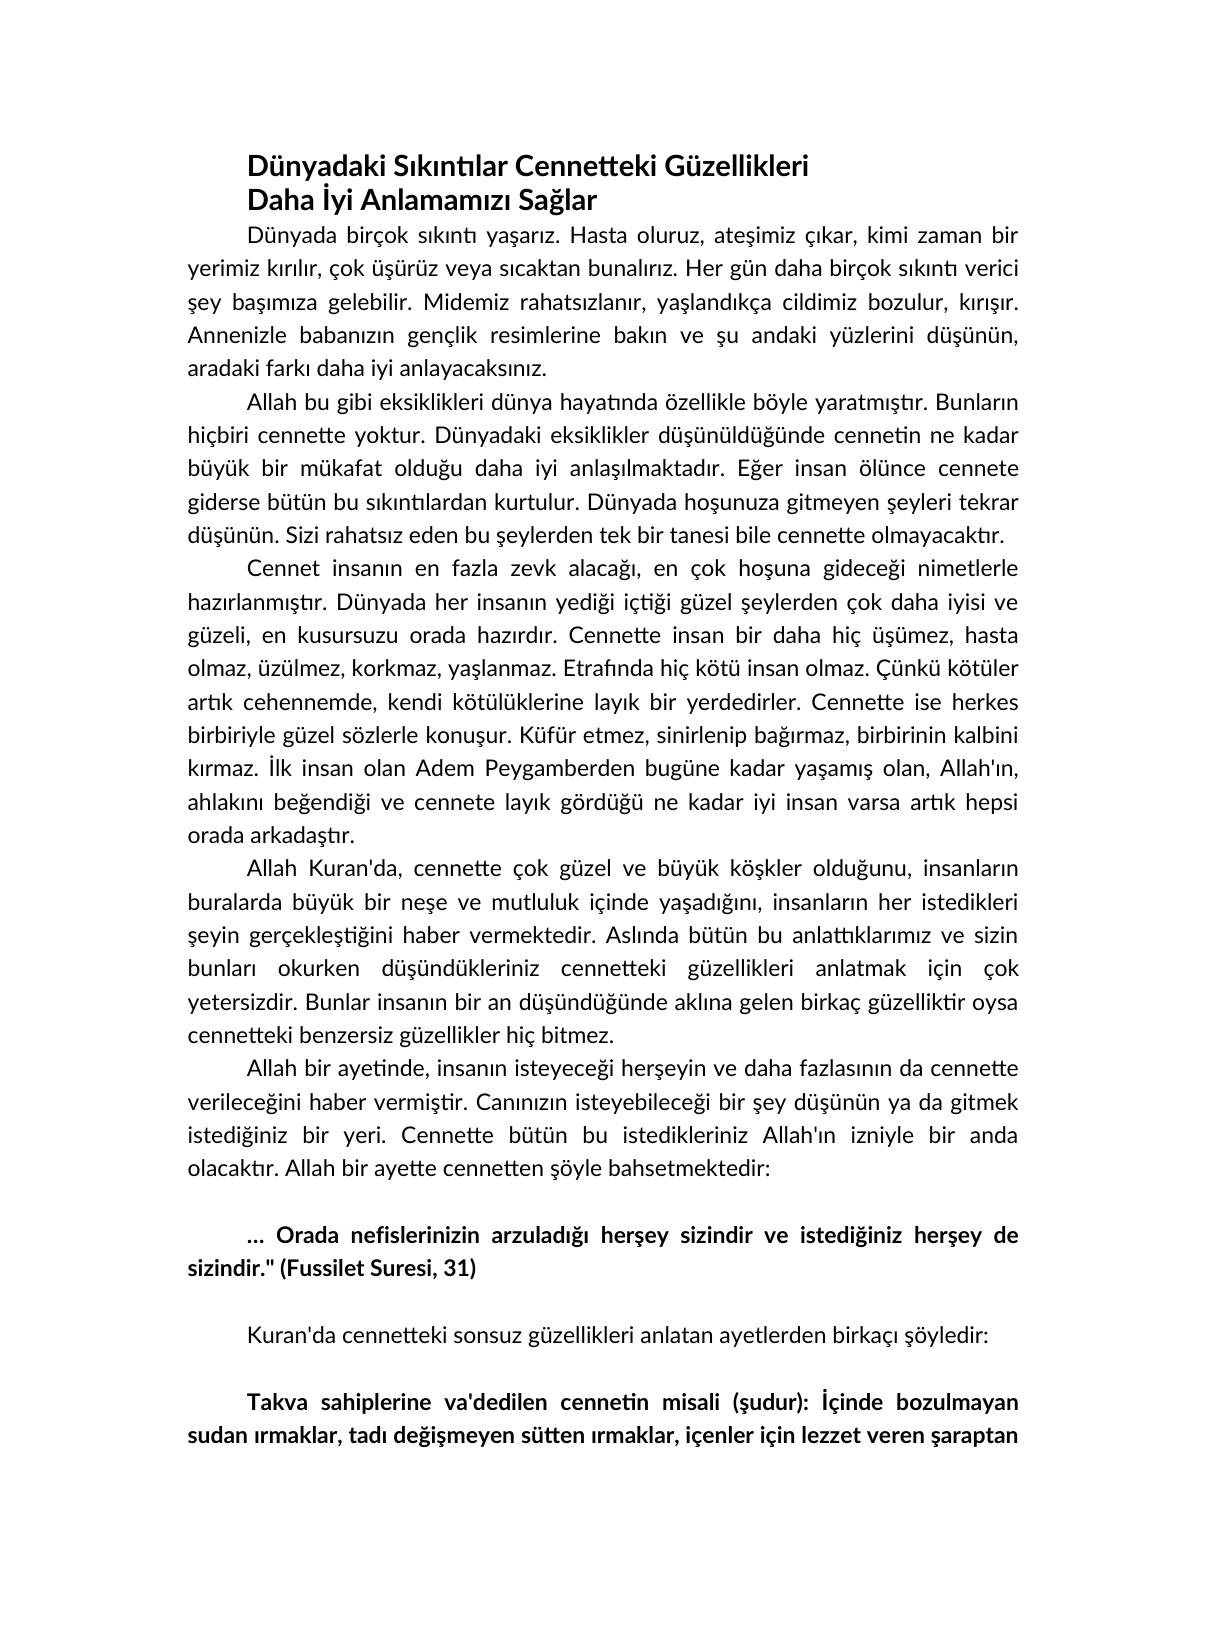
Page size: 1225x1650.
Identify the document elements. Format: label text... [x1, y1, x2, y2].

text Daha İyi Anlamamızı Sağlar [187, 183, 1020, 217]
text … Orada nefislerinizin arzuladığı herşey sizindir ve istediğiniz herşey de sizindir." (Fussilet Suresi, 31) [187, 1217, 1020, 1283]
text Dünyada birçok sıkıntı yaşarız. Hasta oluruz, ateşimiz çıkar, kimi zaman bir yerimiz kırılır, çok üşürüz veya sıcaktan bunalırız. Her gün daha birçok sıkıntı verici şey başımıza gelebilir. Midemiz rahatsızlanır, yaşlandıkça cildimiz bozulur, kırışır. Annenizle babanızın gençlik resimlerine bakın ve şu andaki yüzlerini düşünün, aradaki farkı daha iyi anlayacaksınız. [187, 217, 1020, 383]
text Dünyadaki Sıkıntılar Cennetteki Güzellikleri [187, 150, 1020, 183]
text Takva sahiplerine va'dedilen cennetin misali (şudur): İçinde bozulmayan sudan ırmaklar, tadı değişmeyen sütten ırmaklar, içenler için lezzet veren şaraptan [187, 1383, 1020, 1450]
text Kuran'da cennetteki sonsuz güzellikleri anlatan ayetlerden birkaçı şöyledir: [187, 1317, 1020, 1350]
text Allah bu gibi eksiklikleri dünya hayatında özellikle böyle yaratmıştır. Bunların hiçbiri cennette yoktur. Dünyadaki eksiklikler düşünüldüğünde cennetin ne kadar büyük bir mükafat olduğu daha iyi anlaşılmaktadır. Eğer insan ölünce cennete giderse bütün bu sıkıntılardan kurtulur. Dünyada hoşunuza gitmeyen şeyleri tekrar düşünün. Sizi rahatsız eden bu şeylerden tek bir tanesi bile cennette olmayacaktır. [187, 383, 1020, 550]
text Allah Kuran'da, cennette çok güzel ve büyük köşkler olduğunu, insanların buralarda büyük bir neşe ve mutluluk içinde yaşadığını, insanların her istedikleri şeyin gerçekleştiğini haber vermektedir. Aslında bütün bu anlattıklarımız ve sizin bunları okurken düşündükleriniz cennetteki güzellikleri anlatmak için çok yetersizdir. Bunlar insanın bir an düşündüğünde aklına gelen birkaç güzelliktir oysa cennetteki benzersiz güzellikler hiç bitmez. [187, 850, 1020, 1050]
text Cennet insanın en fazla zevk alacağı, en çok hoşuna gideceği nimetlerle hazırlanmıştır. Dünyada her insanın yediği içtiği güzel şeylerden çok daha iyisi ve güzeli, en kusursuzu orada hazırdır. Cennette insan bir daha hiç üşümez, hasta olmaz, üzülmez, korkmaz, yaşlanmaz. Etrafında hiç kötü insan olmaz. Çünkü kötüler artık cehennemde, kendi kötülüklerine layık bir yerdedirler. Cennette ise herkes birbiriyle güzel sözlerle konuşur. Küfür etmez, sinirlenip bağırmaz, birbirinin kalbini kırmaz. İlk insan olan Adem Peygamberden bugüne kadar yaşamış olan, Allah'ın, ahlakını beğendiği ve cennete layık gördüğü ne kadar iyi insan varsa artık hepsi orada arkadaştır. [187, 550, 1020, 850]
text Allah bir ayetinde, insanın isteyeceği herşeyin ve daha fazlasının da cennette verileceğini haber vermiştir. Canınızın isteyebileceği bir şey düşünün ya da gitmek istediğiniz bir yeri. Cennette bütün bu istedikleriniz Allah'ın izniyle bir anda olacaktır. Allah bir ayette cennetten şöyle bahsetmektedir: [187, 1050, 1020, 1183]
